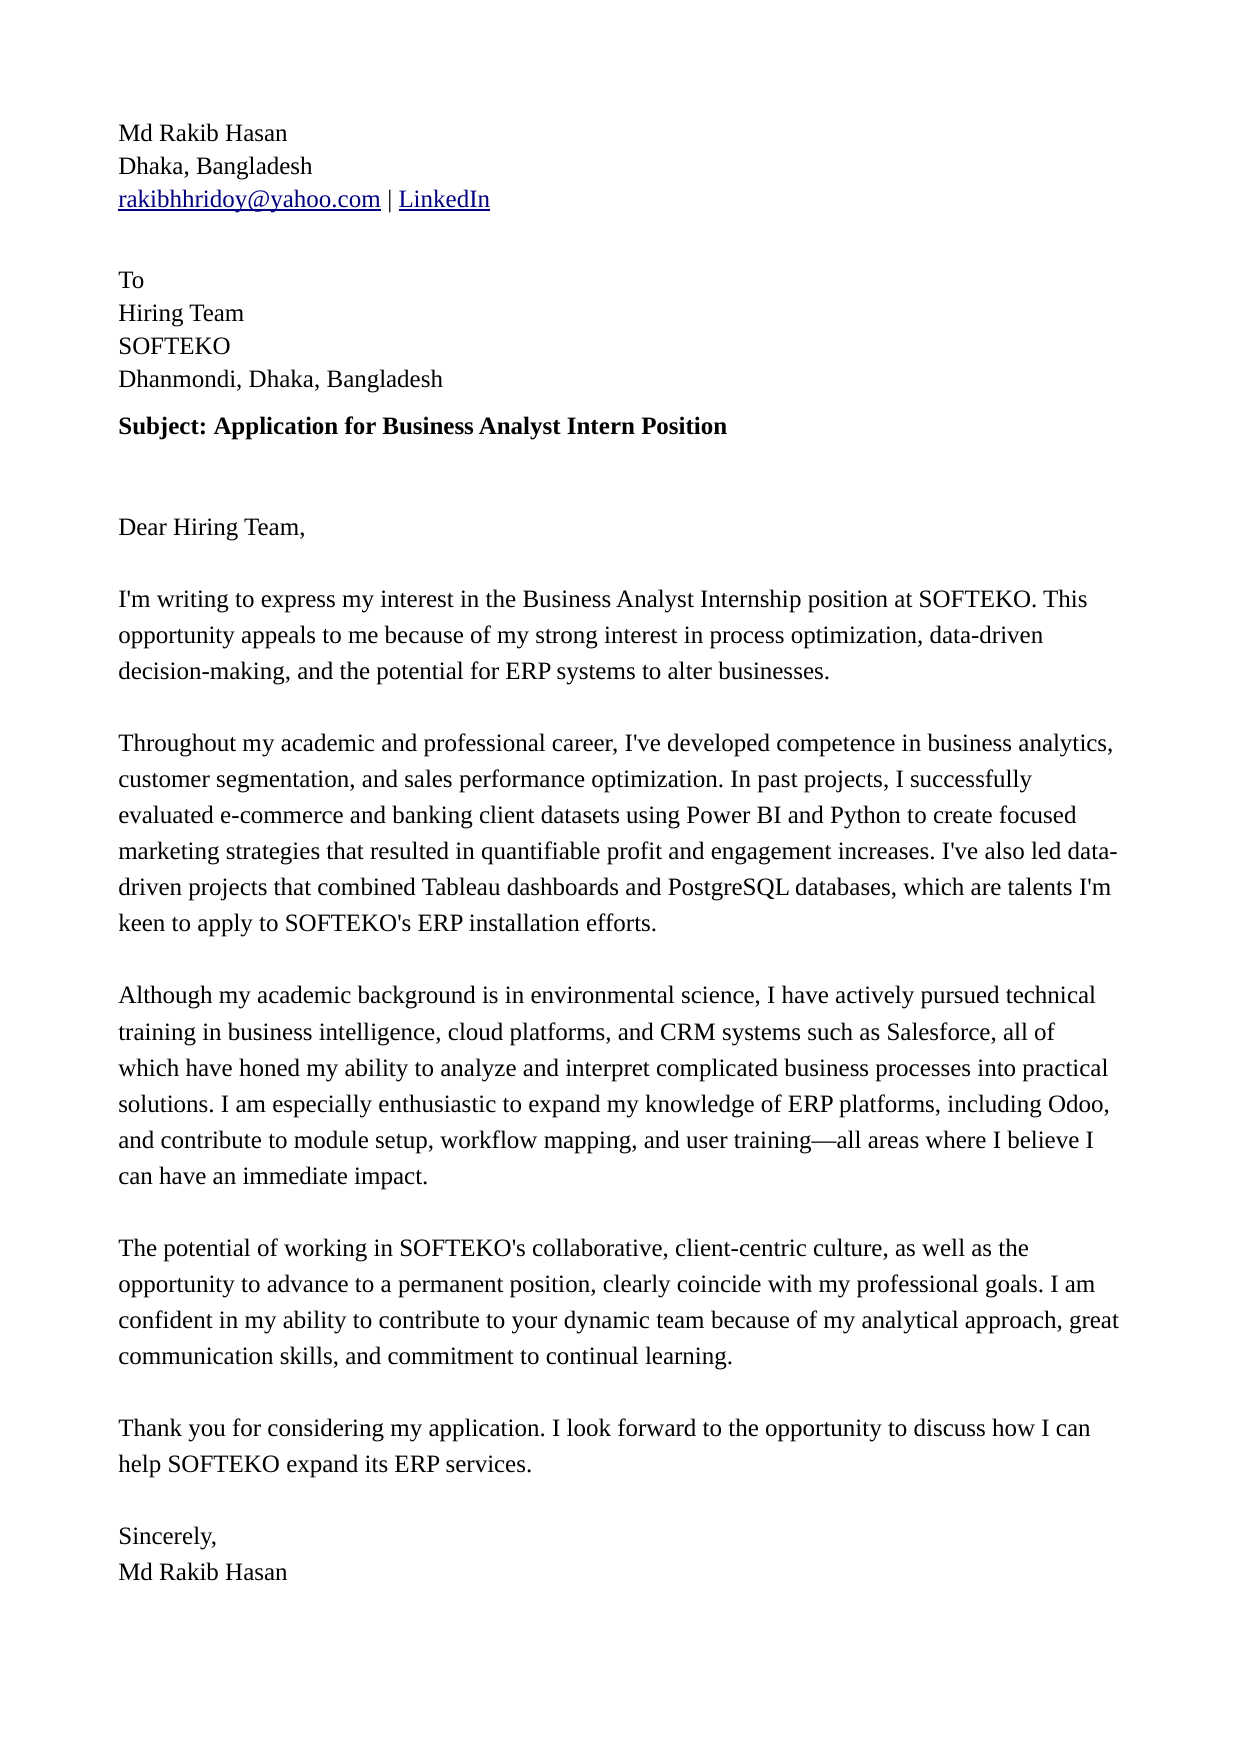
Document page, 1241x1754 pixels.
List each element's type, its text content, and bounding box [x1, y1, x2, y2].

text To Hiring Team SOFTEKO Dhanmondi, Dhaka, Bangladesh [118, 265, 1122, 393]
text Subject: Application for Business Analyst Intern Position [118, 411, 1122, 440]
text Dear Hiring Team, I'm writing to express my interest in the Business Analyst Internship position at SOFTEKO. This opportunity appeals to me because of my strong interest in process optimization, data-driven decision-making, and the potential for ERP systems to alter businesses. Throughout my academic and professional career, I've developed competence in business analytics, customer segmentation, and sales performance optimization. In past projects, I successfully evaluated e-commerce and banking client datasets using Power BI and Python to create focused marketing strategies that resulted in quantifiable profit and engagement increases. I've also led data-driven projects that combined Tableau dashboards and PostgreSQL databases, which are talents I'm keen to apply to SOFTEKO's ERP installation efforts. Although my academic background is in environmental science, I have actively pursued technical training in business intelligence, cloud platforms, and CRM systems such as Salesforce, all of which have honed my ability to analyze and interpret complicated business processes into practical solutions. I am especially enthusiastic to expand my knowledge of ERP platforms, including Odoo, and contribute to module setup, workflow mapping, and user training—all areas where I believe I can have an immediate impact. The potential of working in SOFTEKO's collaborative, client-centric culture, as well as the opportunity to advance to a permanent position, clearly coincide with my professional goals. I am confident in my ability to contribute to your dynamic team because of my analytical approach, great communication skills, and commitment to continual learning. Thank you for considering my application. I look forward to the opportunity to discuss how I can help SOFTEKO expand its ERP services. Sincerely, Md Rakib Hasan [118, 507, 1122, 1588]
text Md Rakib Hasan Dhaka, Bangladesh rakibhhridoy@yahoo.com | LinkedIn [118, 118, 1122, 246]
